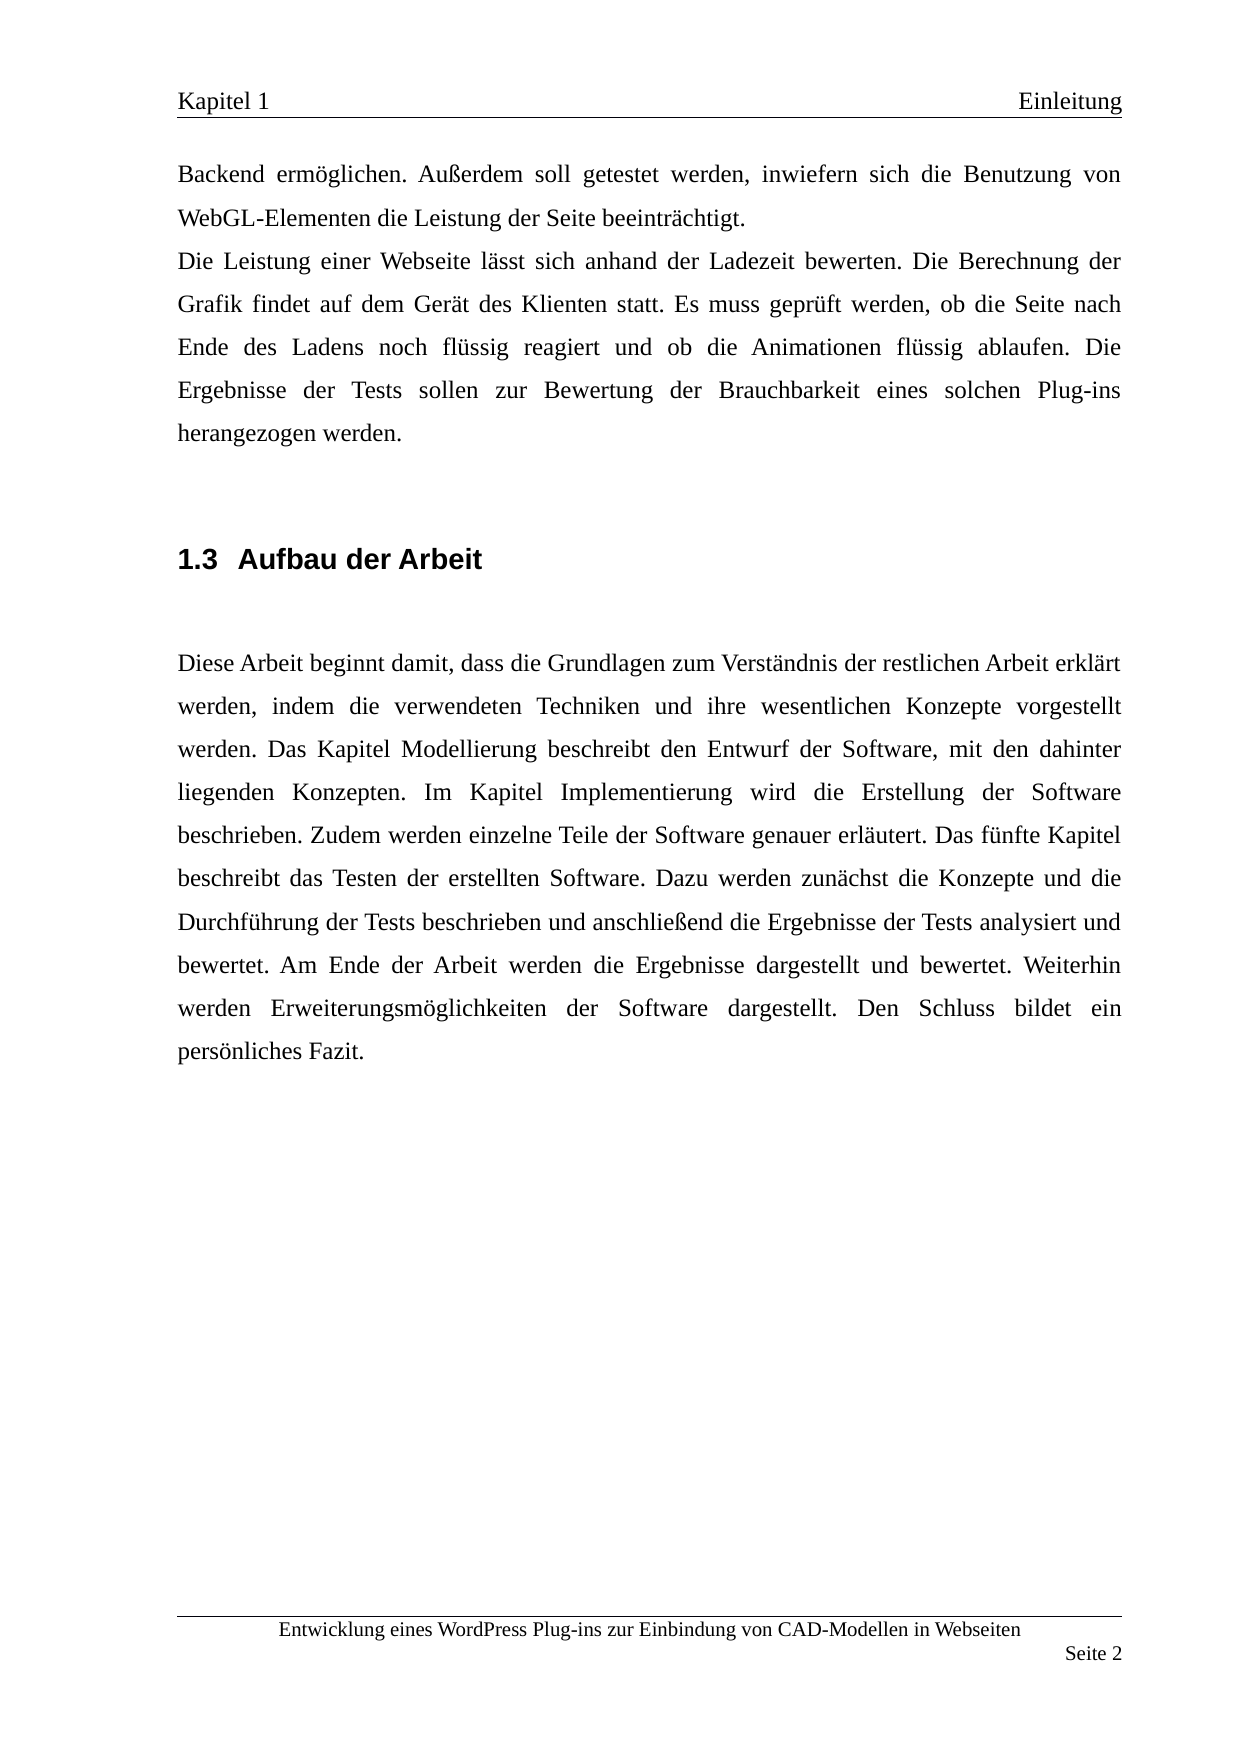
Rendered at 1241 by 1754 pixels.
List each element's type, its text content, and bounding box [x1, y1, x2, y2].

text Backend ermöglichen. Außerdem soll getestet werden, inwiefern sich die Benutzung von WebGL-Elementen die Leistung der Seite beeinträchtigt. [177, 159, 1122, 231]
subtitle Aufbau der Arbeit [177, 542, 1122, 576]
text Die Leistung einer Webseite lässt sich anhand der Ladezeit bewerten. Die Berechnung der Grafik findet auf dem Gerät des Klienten statt. Es muss geprüft werden, ob die Seite nach Ende des Ladens noch flüssig reagiert und ob die Animationen flüssig ablaufen. Die Ergebnisse der Tests sollen zur Bewertung der Brauchbarkeit eines solchen Plug-ins herangezogen werden. [177, 246, 1122, 447]
text Diese Arbeit beginnt damit, dass die Grundlagen zum Verständnis der restlichen Arbeit erklärt werden, indem die verwendeten Techniken und ihre wesentlichen Konzepte vorgestellt werden. Das Kapitel Modellierung beschreibt den Entwurf der Software, mit den dahinter liegenden Konzepten. Im Kapitel Implementierung wird die Erstellung der Software beschrieben. Zudem werden einzelne Teile der Software genauer erläutert. Das fünfte Kapitel beschreibt das Testen der erstellten Software. Dazu werden zunächst die Konzepte und die Durchführung der Tests beschrieben und anschließend die Ergebnisse der Tests analysiert und bewertet. Am Ende der Arbeit werden die Ergebnisse dargestellt und bewertet. Weiterhin werden Erweiterungsmöglichkeiten der Software dargestellt. Den Schluss bildet ein persönliches Fazit. [177, 648, 1122, 1065]
